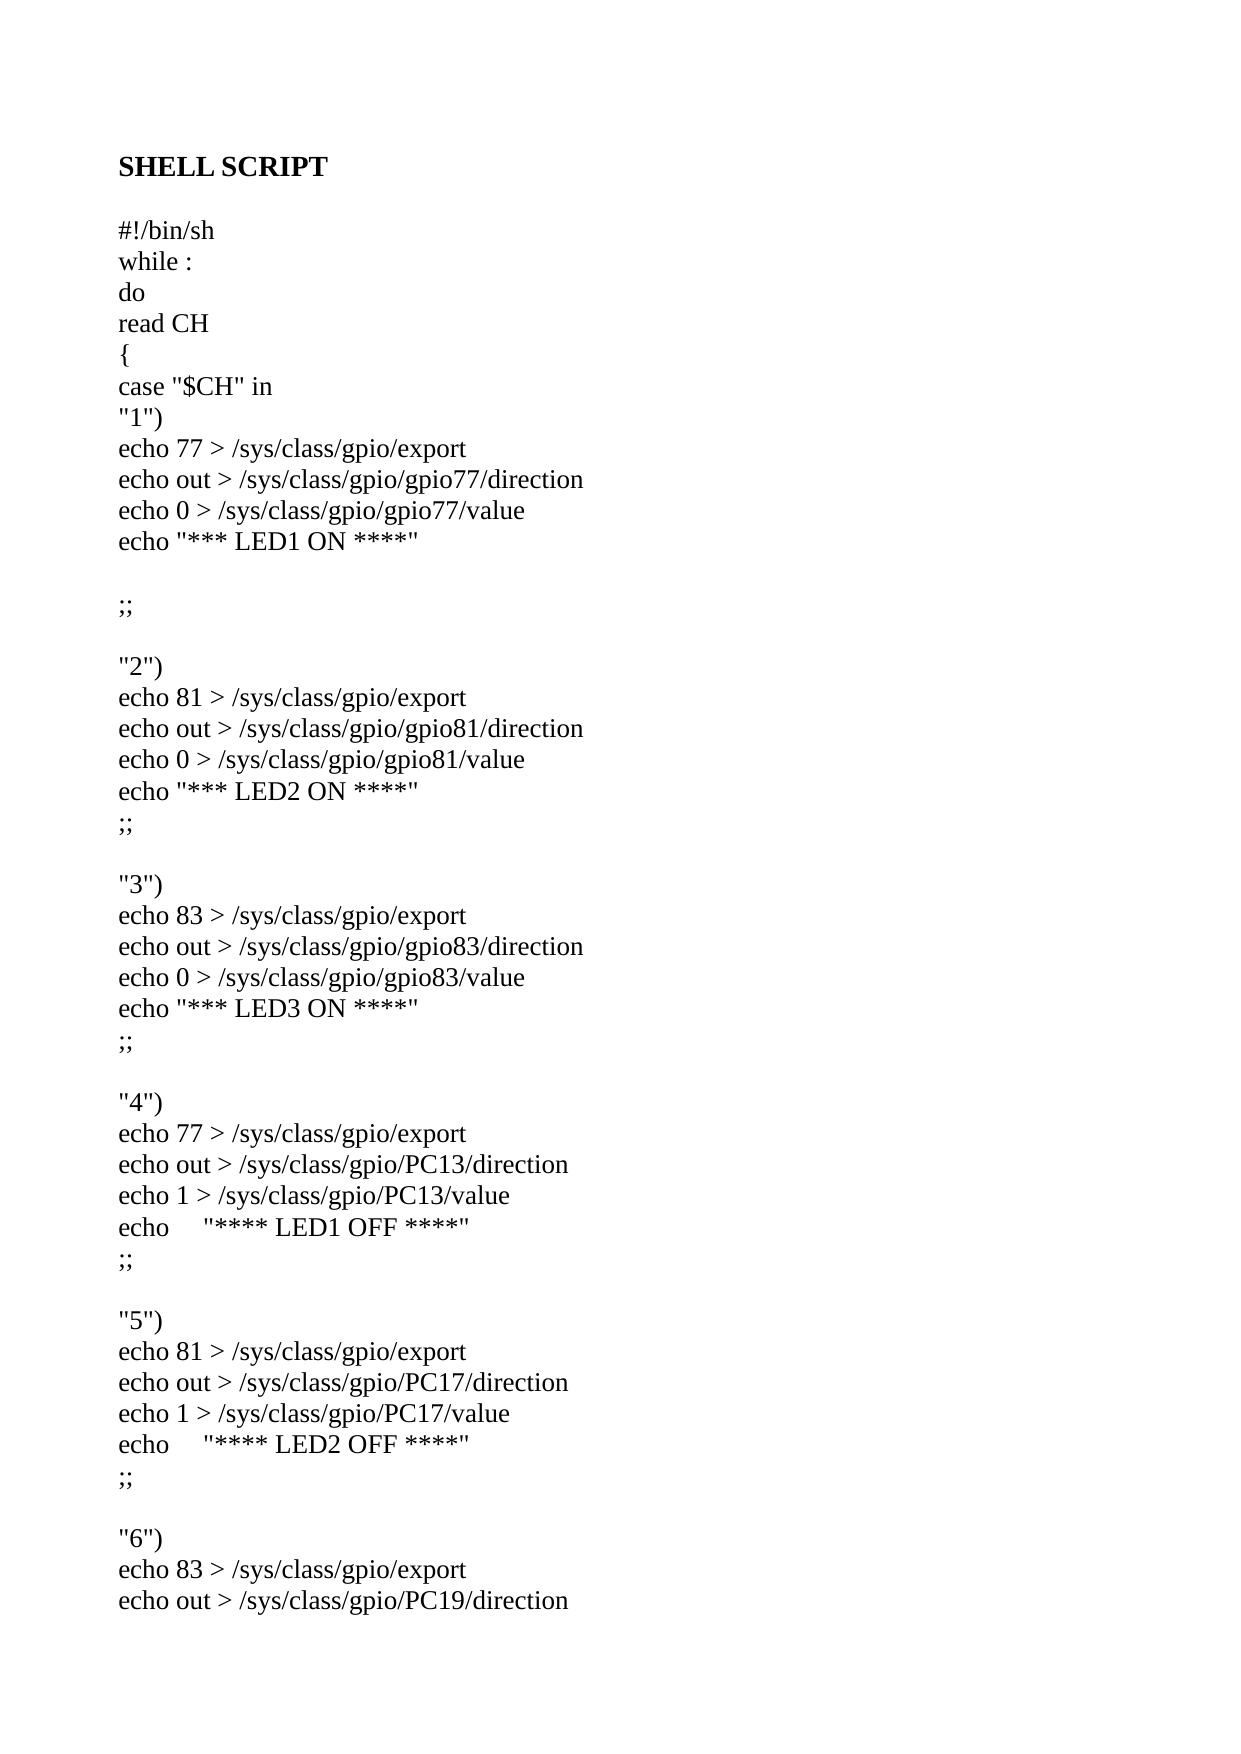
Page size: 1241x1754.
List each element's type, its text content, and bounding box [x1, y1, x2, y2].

text ;; [118, 806, 1122, 837]
text "2") [118, 650, 1122, 681]
text echo 1 > /sys/class/gpio/PC17/value [118, 1397, 1122, 1429]
text echo 1 > /sys/class/gpio/PC13/value [118, 1179, 1122, 1211]
text { [118, 338, 1122, 370]
text echo "*** LED2 ON ****" [118, 774, 1122, 806]
text "3") [118, 868, 1122, 899]
text SHELL SCRIPT [118, 149, 1122, 183]
text echo out > /sys/class/gpio/PC19/direction [118, 1584, 1122, 1616]
text "1") [118, 401, 1122, 432]
text echo 0 > /sys/class/gpio/gpio81/value [118, 743, 1122, 774]
text echo 0 > /sys/class/gpio/gpio83/value [118, 961, 1122, 993]
text ;; [118, 1024, 1122, 1055]
text echo "*** LED1 ON ****" [118, 525, 1122, 557]
text ;; [118, 588, 1122, 619]
text #!/bin/sh [118, 214, 1122, 245]
text echo 83 > /sys/class/gpio/export [118, 1553, 1122, 1584]
text echo "**** LED2 OFF ****" [118, 1429, 1122, 1460]
text echo 81 > /sys/class/gpio/export [118, 1335, 1122, 1366]
text echo out > /sys/class/gpio/gpio83/direction [118, 930, 1122, 961]
text echo "**** LED1 OFF ****" [118, 1211, 1122, 1242]
text echo 0 > /sys/class/gpio/gpio77/value [118, 494, 1122, 525]
text echo out > /sys/class/gpio/gpio77/direction [118, 463, 1122, 494]
text "6") [118, 1522, 1122, 1553]
text echo out > /sys/class/gpio/PC17/direction [118, 1366, 1122, 1397]
text echo 77 > /sys/class/gpio/export [118, 432, 1122, 463]
text echo out > /sys/class/gpio/PC13/direction [118, 1148, 1122, 1179]
text echo 81 > /sys/class/gpio/export [118, 681, 1122, 712]
text echo "*** LED3 ON ****" [118, 993, 1122, 1024]
text echo out > /sys/class/gpio/gpio81/direction [118, 712, 1122, 743]
text ;; [118, 1460, 1122, 1491]
text do [118, 276, 1122, 307]
text echo 77 > /sys/class/gpio/export [118, 1117, 1122, 1148]
text ;; [118, 1242, 1122, 1273]
text while : [118, 245, 1122, 276]
text case "$CH" in [118, 370, 1122, 401]
text "5") [118, 1304, 1122, 1335]
text echo 83 > /sys/class/gpio/export [118, 899, 1122, 930]
text "4") [118, 1086, 1122, 1117]
text read CH [118, 307, 1122, 338]
